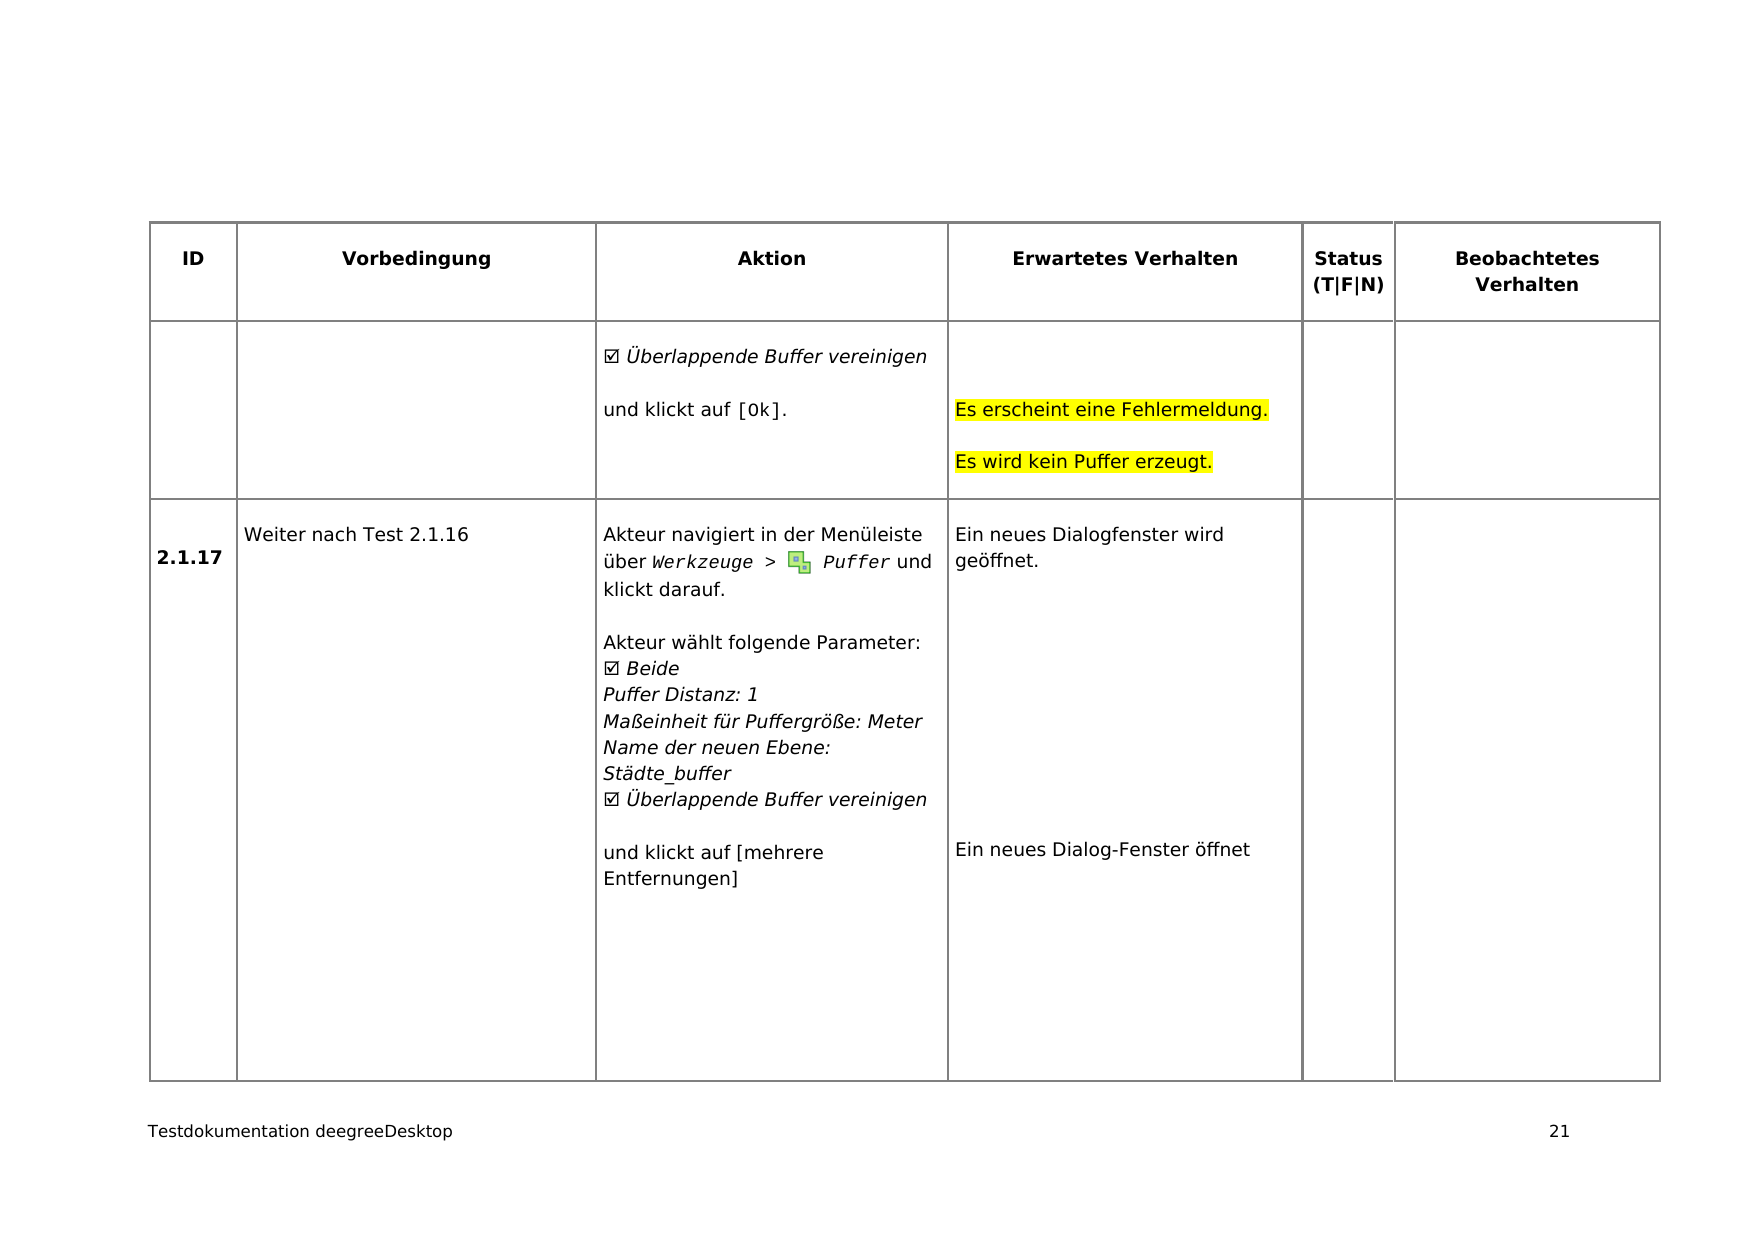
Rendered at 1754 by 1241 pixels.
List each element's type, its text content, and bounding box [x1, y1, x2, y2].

table_header Beobachtetes Verhalten [1396, 224, 1659, 320]
table_header ID [151, 224, 236, 320]
picture [787, 550, 812, 575]
table_cell [1304, 500, 1393, 1080]
table_header Status (T|F|N) [1304, 224, 1393, 320]
table_cell Ein neues Dialogfenster wird geöffnet. Ein neues Dialog-Fenster öffnet [949, 500, 1301, 1080]
table_cell [151, 322, 236, 498]
table_cell Akteur navigiert in der Menüleiste über Werkzeuge > Puffer und klickt darauf. Akteur wählt folgende Parameter:  Beide Puffer Distanz: 1 Maßeinheit für Puffergröße: Meter Name der neuen Ebene: Städte_buffer  Überlappende Buffer vereinigen und klickt auf [mehrere Entfernungen] [597, 500, 947, 1080]
table_cell Es erscheint eine Fehlermeldung. Es wird kein Puffer erzeugt. [949, 322, 1301, 498]
table_header Erwartetes Verhalten [949, 224, 1301, 320]
table_cell Weiter nach Test 2.1.16 [238, 500, 595, 1080]
table_cell [1396, 322, 1659, 498]
table_cell [1396, 500, 1659, 1080]
table_header Vorbedingung [238, 224, 595, 320]
table_cell [1304, 322, 1393, 498]
table_cell  Überlappende Buffer vereinigen und klickt auf [Ok]. [597, 322, 947, 498]
table_header Aktion [597, 224, 947, 320]
table_cell [151, 500, 236, 1080]
table_cell [238, 322, 595, 498]
